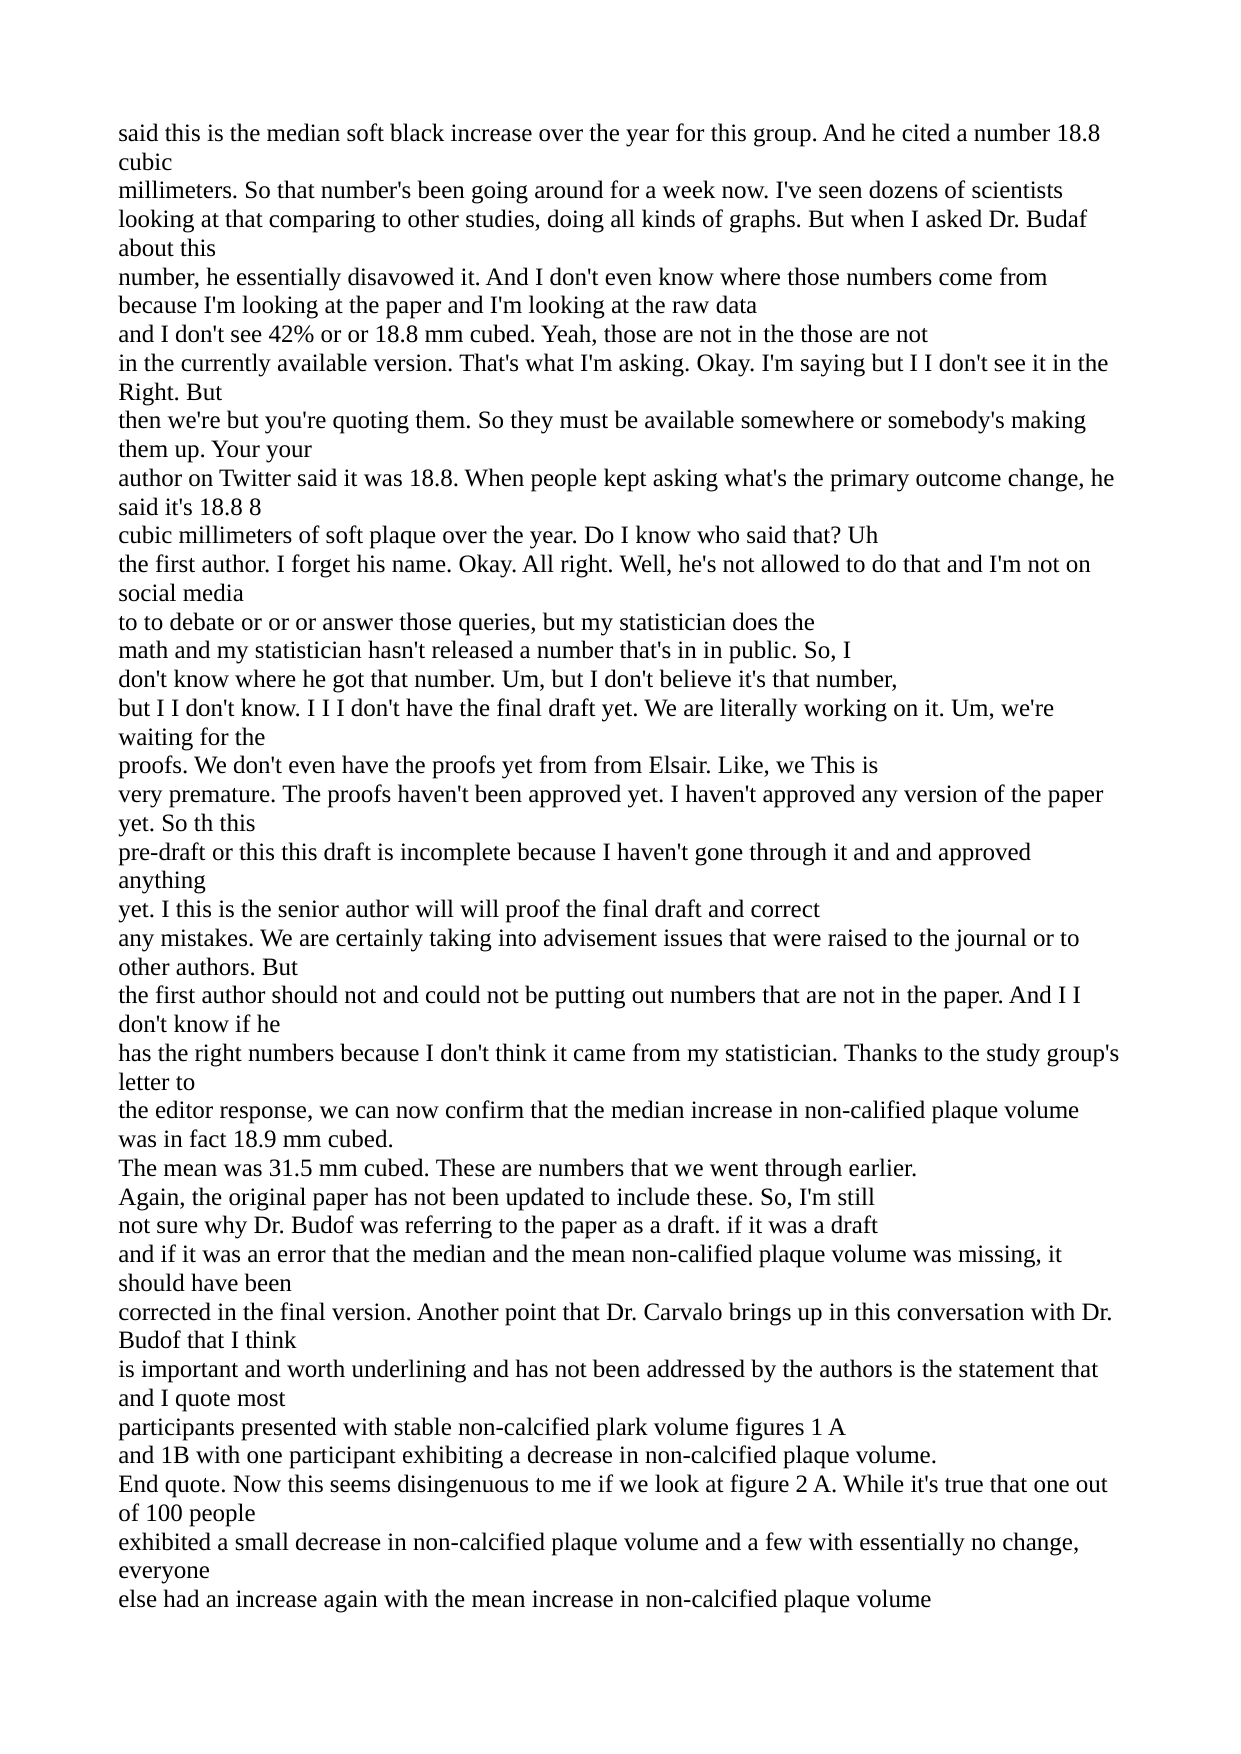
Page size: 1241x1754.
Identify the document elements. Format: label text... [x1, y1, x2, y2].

text cubic millimeters of soft plaque over the year. Do I know who said that? Uh [118, 521, 1122, 549]
text proofs. We don't even have the proofs yet from from Elsair. Like, we This is [118, 751, 1122, 779]
text don't know where he got that number. Um, but I don't believe it's that number, [118, 664, 1122, 693]
text and I don't see 42% or or 18.8 mm cubed. Yeah, those are not in the those are not [118, 319, 1122, 348]
text not sure why Dr. Budof was referring to the paper as a draft. if it was a draft [118, 1211, 1122, 1239]
text said this is the median soft black increase over the year for this group. And he cited a number 18.8 cubic [118, 118, 1122, 176]
text the first author should not and could not be putting out numbers that are not in the paper. And I I don't know if he [118, 981, 1122, 1038]
text to to debate or or or answer those queries, but my statistician does the [118, 607, 1122, 636]
text then we're but you're quoting them. So they must be available somewhere or somebody's making them up. Your your [118, 406, 1122, 463]
text else had an increase again with the mean increase in non-calcified plaque volume [118, 1584, 1122, 1613]
text the first author. I forget his name. Okay. All right. Well, he's not allowed to do that and I'm not on social media [118, 549, 1122, 607]
text any mistakes. We are certainly taking into advisement issues that were raised to the journal or to other authors. But [118, 923, 1122, 981]
text and 1B with one participant exhibiting a decrease in non-calcified plaque volume. [118, 1441, 1122, 1469]
text author on Twitter said it was 18.8. When people kept asking what's the primary outcome change, he said it's 18.8 8 [118, 463, 1122, 521]
text math and my statistician hasn't released a number that's in in public. So, I [118, 636, 1122, 664]
text looking at that comparing to other studies, doing all kinds of graphs. But when I asked Dr. Budaf about this [118, 204, 1122, 262]
text millimeters. So that number's been going around for a week now. I've seen dozens of scientists [118, 176, 1122, 204]
text Again, the original paper has not been updated to include these. So, I'm still [118, 1182, 1122, 1211]
text exhibited a small decrease in non-calcified plaque volume and a few with essentially no change, everyone [118, 1527, 1122, 1584]
text has the right numbers because I don't think it came from my statistician. Thanks to the study group's letter to [118, 1038, 1122, 1096]
text corrected in the final version. Another point that Dr. Carvalo brings up in this conversation with Dr. Budof that I think [118, 1297, 1122, 1354]
text End quote. Now this seems disingenuous to me if we look at figure 2 A. While it's true that one out of 100 people [118, 1469, 1122, 1527]
text very premature. The proofs haven't been approved yet. I haven't approved any version of the paper yet. So th this [118, 779, 1122, 837]
text is important and worth underlining and has not been addressed by the authors is the statement that and I quote most [118, 1354, 1122, 1412]
text yet. I this is the senior author will will proof the final draft and correct [118, 894, 1122, 923]
text pre-draft or this this draft is incomplete because I haven't gone through it and and approved anything [118, 837, 1122, 894]
text participants presented with stable non-calcified plark volume figures 1 A [118, 1412, 1122, 1441]
text but I I don't know. I I I don't have the final draft yet. We are literally working on it. Um, we're waiting for the [118, 693, 1122, 751]
text The mean was 31.5 mm cubed. These are numbers that we went through earlier. [118, 1153, 1122, 1182]
text in the currently available version. That's what I'm asking. Okay. I'm saying but I I don't see it in the Right. But [118, 348, 1122, 406]
text the editor response, we can now confirm that the median increase in non-calified plaque volume was in fact 18.9 mm cubed. [118, 1096, 1122, 1153]
text number, he essentially disavowed it. And I don't even know where those numbers come from because I'm looking at the paper and I'm looking at the raw data [118, 262, 1122, 319]
text and if it was an error that the median and the mean non-calified plaque volume was missing, it should have been [118, 1239, 1122, 1297]
